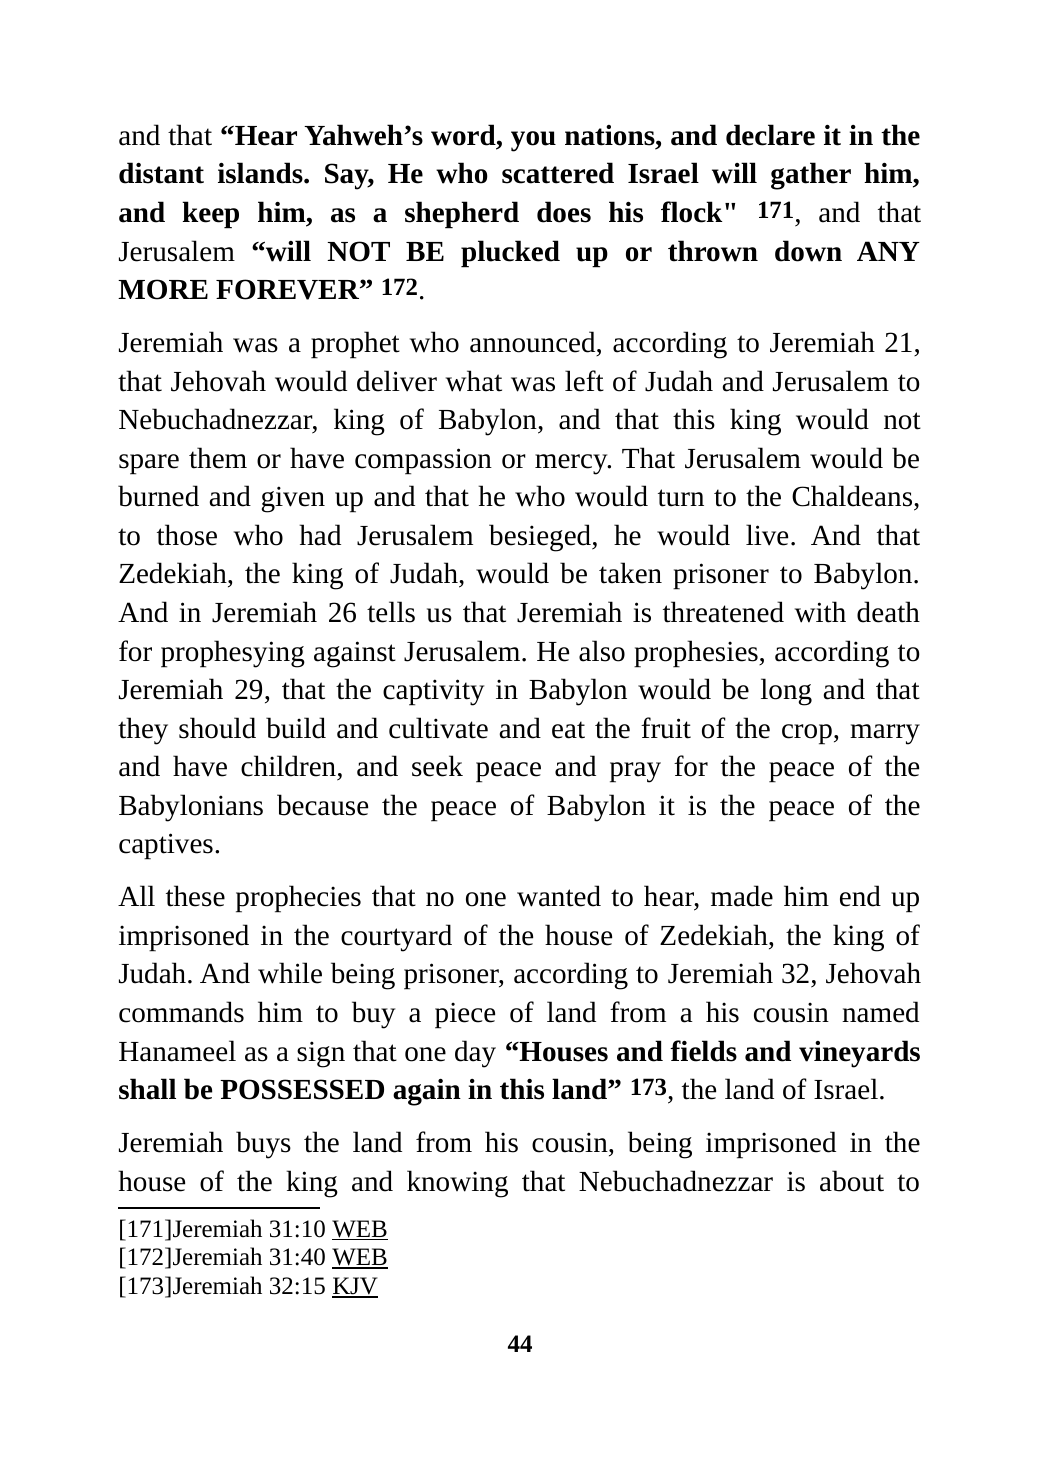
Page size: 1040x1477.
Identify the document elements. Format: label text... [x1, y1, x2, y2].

text Jeremiah was a prophet who announced, according to Jeremiah 21, that Jehovah would deliver what was left of Judah and Jerusalem to Nebuchadnezzar, king of Babylon, and that this king would not spare them or have compassion or mercy. That Jerusalem would be burned and given up and that he who would turn to the Chaldeans, to those who had Jerusalem besieged, he would live. And that Zedekiah, the king of Judah, would be taken prisoner to Babylon. And in Jeremiah 26 tells us that Jeremiah is threatened with death for prophesying against Jerusalem. He also prophesies, according to Jeremiah 29, that the captivity in Babylon would be long and that they should build and cultivate and eat the fruit of the crop, marry and have children, and seek peace and pray for the peace of the Babylonians because the peace of Babylon it is the peace of the captives. [118, 325, 921, 860]
text Jeremiah 32:15 KJV [118, 1271, 921, 1300]
text Jeremiah 31:40 WEB [118, 1242, 921, 1271]
text But then it also tells us about another time when Yahweh says that "I will turn again your captivity, and I will gather you from all the nations, and from all the places where I have driven you, says Yahweh. I will bring you again to the place from where I caused you to be carried away captive” , and that “behold, the days come, says Yahweh, that I will reverse the captivity of my people Israel and Judah, says Yahweh. I will cause them to return to the land that I gave to their fathers, and they will POSSESS IT” , and that “in that day, says Yahweh of Armies, that I will break his yoke from off your neck, and will burst your bonds. Strangers WILL NO MORE make them their bondservants” , and that “Jacob will return, and will be quiet and at ease. No one will make him afraid” , and that “Their children also will be as before, and their congregation will be established before me. I will punish all who oppress them” , and that “At that time, says Yahweh, I will be the God of all the families of Israel, and they will be my people” , and that “I will build you again, and you will be built, O virgin of Israel. You will again be adorned with your tambourines, and will go out in the dances of those who make merry. Again you will plant vineyards on the mountains of Samaria. The planters will plant, and will enjoy its fruit” , and that they “Sing with gladness for Jacob, and shout for the CHIEF of the nations” , and that “Behold, I will bring them from the north country, and gather them from the UTTERMOST parts of the earth, along with the blind and the lame,the woman with child and her who travails with child together. They will return as a great company” , and that “Hear Yahweh’s word, you nations, and declare it in the distant islands. Say, He who scattered Israel will gather him, and keep him, as a shepherd does his flock" , and that Jerusalem “will NOT BE plucked up or thrown down ANY MORE FOREVER” . [118, 118, 921, 306]
text Jeremiah 31:10 WEB [118, 1214, 921, 1242]
text Jeremiah buys the land from his cousin, being imprisoned in the house of the king and knowing that Nebuchadnezzar is about to [118, 1125, 921, 1197]
text All these prophecies that no one wanted to hear, made him end up imprisoned in the courtyard of the house of Zedekiah, the king of Judah. And while being prisoner, according to Jeremiah 32, Jehovah commands him to buy a piece of land from a his cousin named Hanameel as a sign that one day “Houses and fields and vineyards shall be POSSESSED again in this land” , the land of Israel. [118, 879, 921, 1106]
